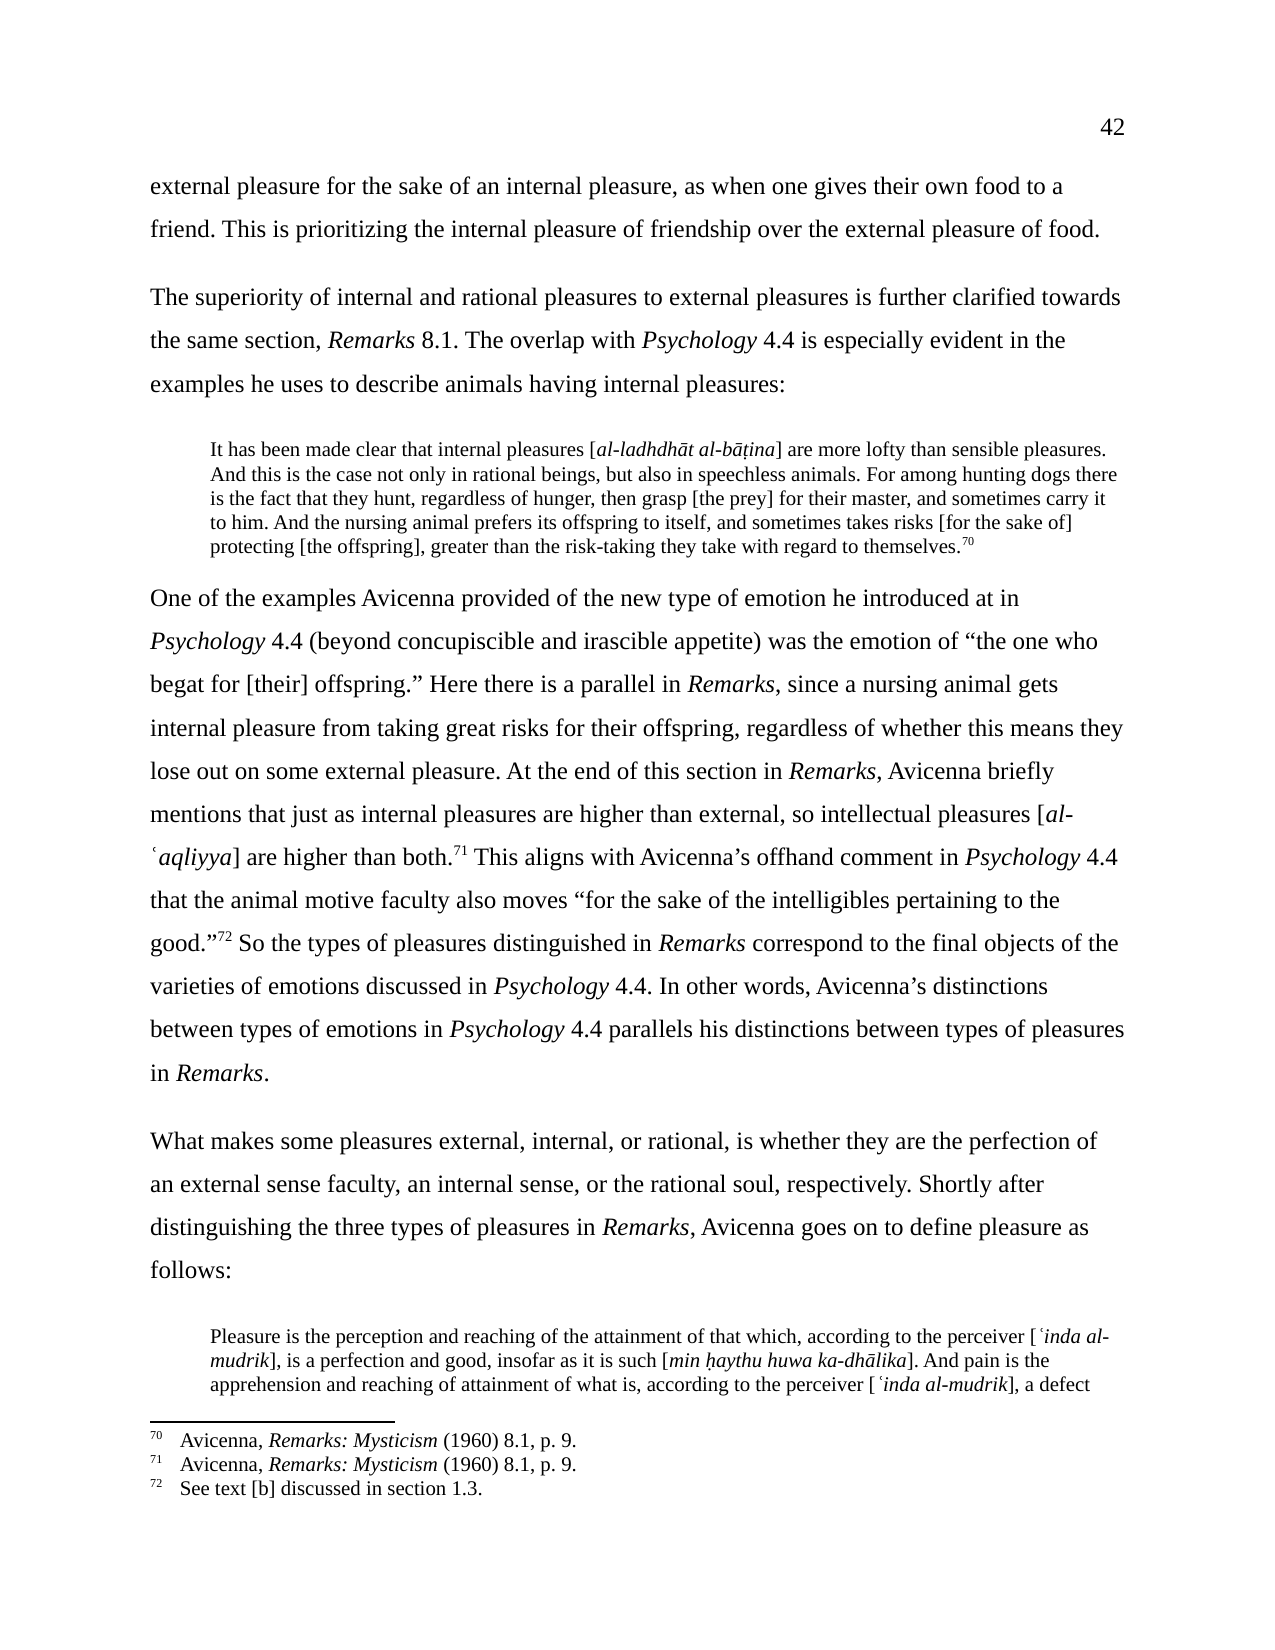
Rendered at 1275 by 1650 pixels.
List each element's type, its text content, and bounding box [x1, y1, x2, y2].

text Avicenna, Remarks: Mysticism (1960) 8.1, p. 9. [150, 1428, 1125, 1452]
text One of the examples Avicenna provided of the new type of emotion he introduced at in Psychology 4.4 (beyond concupiscible and irascible appetite) was the emotion of “the one who begat for [their] offspring.” Here there is a parallel in Remarks, since a nursing animal gets internal pleasure from taking great risks for their offspring, regardless of whether this means they lose out on some external pleasure. At the end of this section in Remarks, Avicenna briefly mentions that just as internal pleasures are higher than external, so intellectual pleasures [al-ʿaqliyya] are higher than both. This aligns with Avicenna’s offhand comment in Psychology 4.4 that the animal motive faculty also moves “for the sake of the intelligibles pertaining to the good.” So the types of pleasures distinguished in Remarks correspond to the final objects of the varieties of emotions discussed in Psychology 4.4. In other words, Avicenna’s distinctions between types of emotions in Psychology 4.4 parallels his distinctions between types of pleasures in Remarks. [150, 583, 1125, 1086]
text See text [b] discussed in section 1.3. [150, 1476, 1125, 1500]
text external pleasure for the sake of an internal pleasure, as when one gives their own food to a friend. This is prioritizing the internal pleasure of friendship over the external pleasure of food. [150, 171, 1125, 243]
text Pleasure is the perception and reaching of the attainment of that which, according to the perceiver [ʿinda al-mudrik], is a perfection and good, insofar as it is such [min ḥaythu huwa ka-dhālika]. And pain is the apprehension and reaching of attainment of what is, according to the perceiver [ʿinda al-mudrik], a defect [210, 1324, 1125, 1396]
text Avicenna, Remarks: Mysticism (1960) 8.1, p. 9. [150, 1452, 1125, 1476]
text The superiority of internal and rational pleasures to external pleasures is further clarified towards the same section, Remarks 8.1. The overlap with Psychology 4.4 is especially evident in the examples he uses to describe animals having internal pleasures: [150, 282, 1125, 397]
text What makes some pleasures external, internal, or rational, is whether they are the perfection of an external sense faculty, an internal sense, or the rational soul, respectively. Shortly after distinguishing the three types of pleasures in Remarks, Avicenna goes on to define pleasure as follows: [150, 1126, 1125, 1284]
text It has been made clear that internal pleasures [al-ladhdhāt al-bāṭina] are more lofty than sensible pleasures. And this is the case not only in rational beings, but also in speechless animals. For among hunting dogs there is the fact that they hunt, regardless of hunger, then grasp [the prey] for their master, and sometimes carry it to him. And the nursing animal prefers its offspring to itself, and sometimes takes risks [for the sake of] protecting [the offspring], greater than the risk-taking they take with regard to themselves. [210, 437, 1125, 558]
